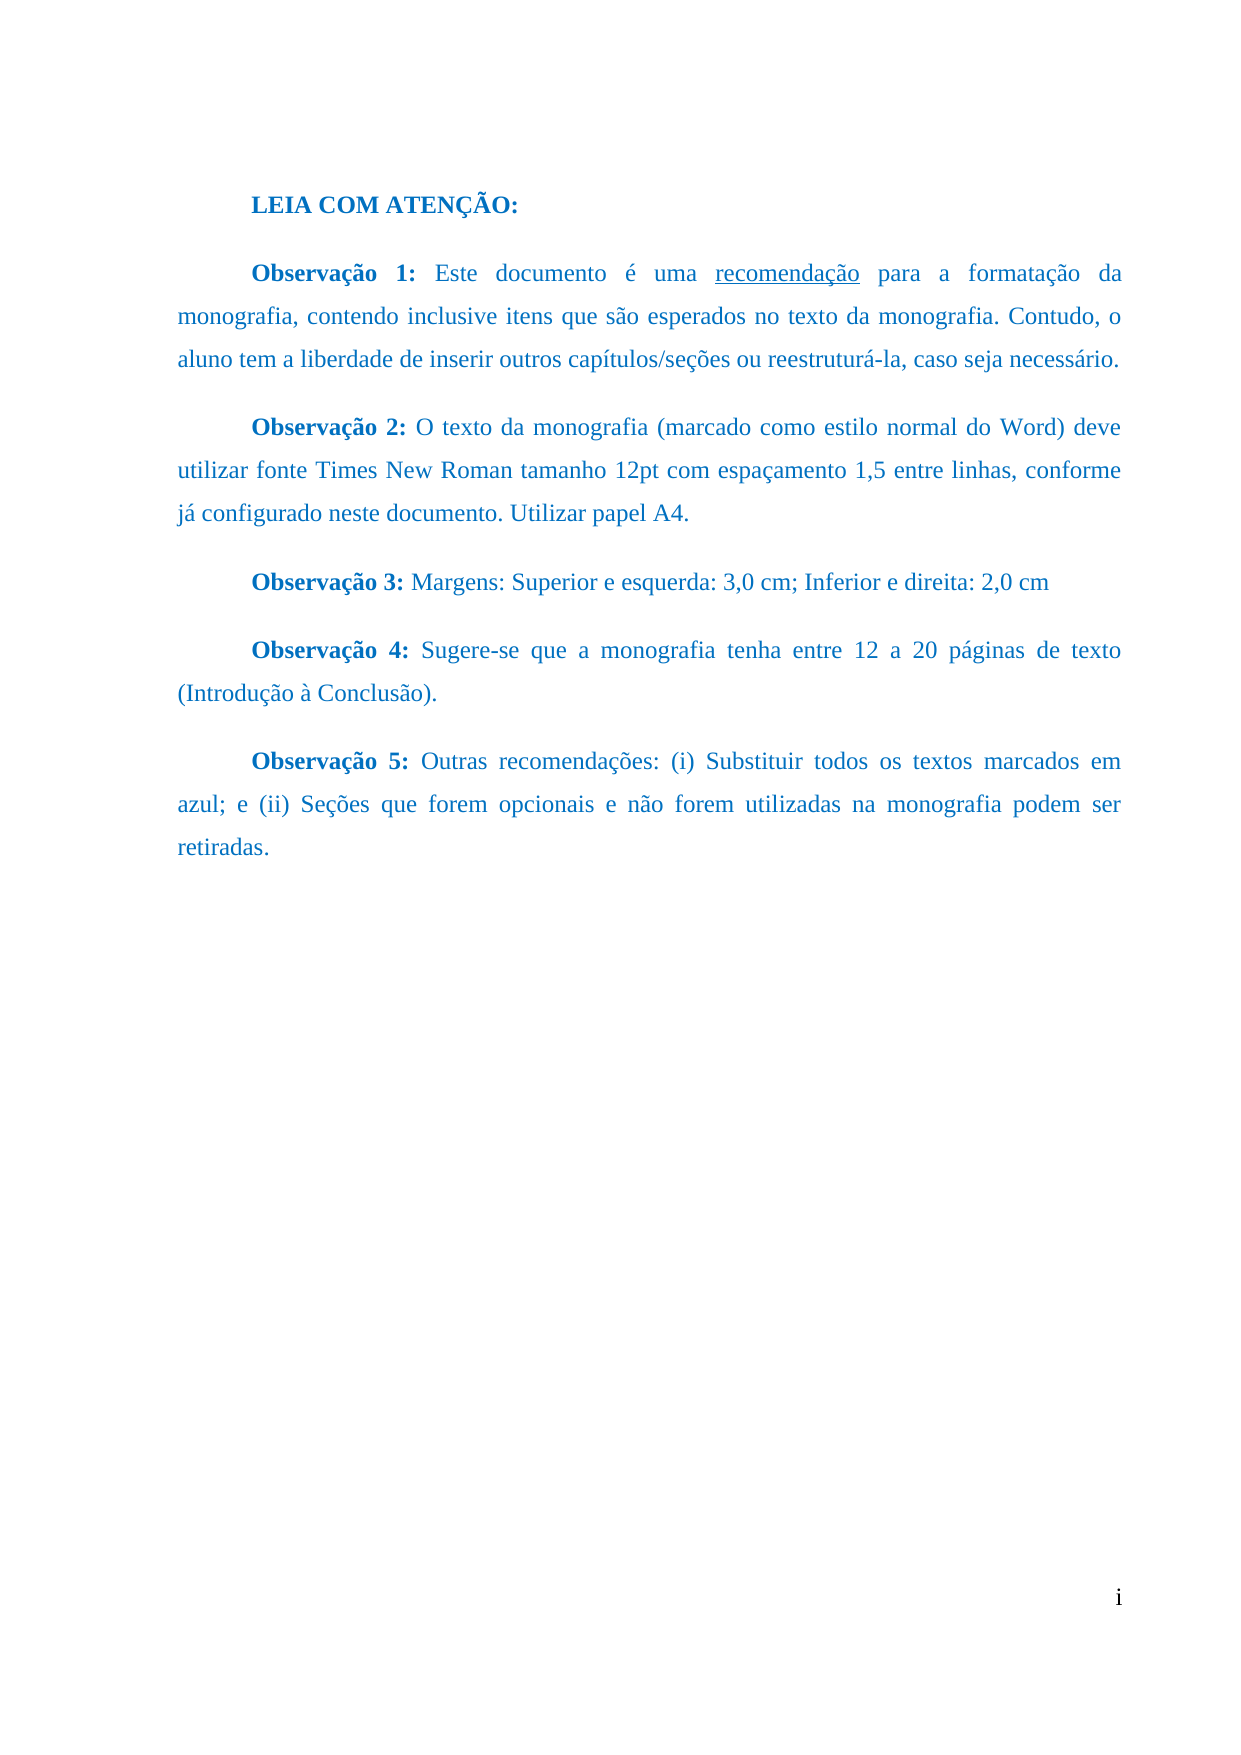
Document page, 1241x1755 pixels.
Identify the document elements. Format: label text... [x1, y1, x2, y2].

text LEIA COM ATENÇÃO: [177, 190, 1122, 218]
text Observação 2: O texto da monografia (marcado como estilo normal do Word) deve utilizar fonte Times New Roman tamanho 12pt com espaçamento 1,5 entre linhas, conforme já configurado neste documento. Utilizar papel A4. [177, 412, 1122, 527]
text Observação 4: Sugere-se que a monografia tenha entre 12 a 20 páginas de texto (Introdução à Conclusão). [177, 635, 1122, 707]
text Observação 5: Outras recomendações: (i) Substituir todos os textos marcados em azul; e (ii) Seções que forem opcionais e não forem utilizadas na monografia podem ser retiradas. [177, 746, 1122, 861]
text Observação 1: Este documento é uma recomendação para a formatação da monografia, contendo inclusive itens que são esperados no texto da monografia. Contudo, o aluno tem a liberdade de inserir outros capítulos/seções ou reestruturá-la, caso seja necessário. [177, 258, 1122, 373]
text Observação 3: Margens: Superior e esquerda: 3,0 cm; Inferior e direita: 2,0 cm [177, 567, 1122, 595]
